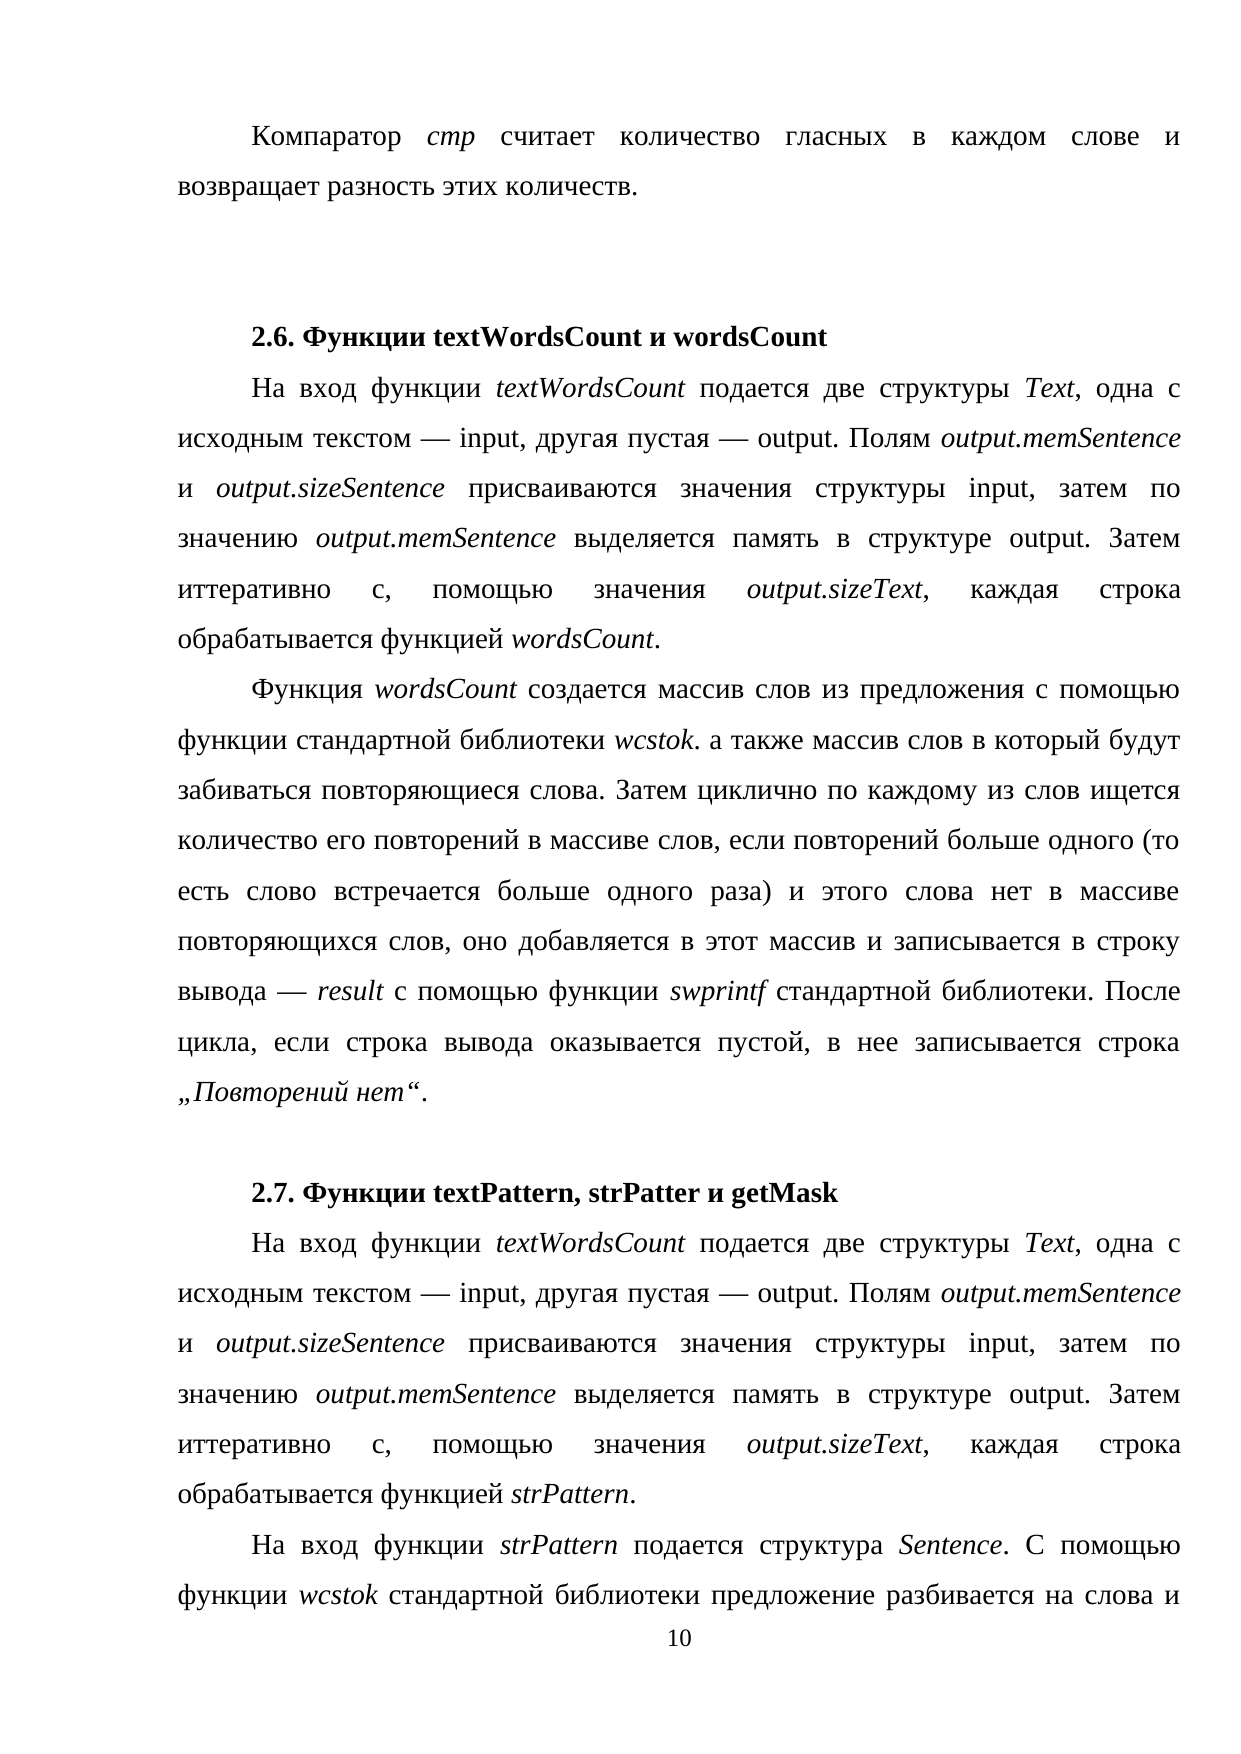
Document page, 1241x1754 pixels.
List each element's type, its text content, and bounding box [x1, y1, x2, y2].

text На вход функции strPattern подается структура Sentence. С помощью функции wcstok стандартной библиотеки предложение разбивается на слова и [177, 1527, 1181, 1611]
text 2.7. Функции textPattern, strPatter и getMask [177, 1175, 1181, 1208]
text На вход функции textWordsCount подается две структуры Text, одна с исходным текстом — input, другая пустая — output. Полям output.memSentence и output.sizeSentence присваиваются значения структуры input, затем по значению output.memSentence выделяется память в структуре output. Затем иттеративно с, помощью значения output.sizeText, каждая строка обрабатывается функцией wordsCount. [177, 370, 1181, 655]
text Функция wordsCount создается массив слов из предложения с помощью функции стандартной библиотеки wcstok. а также массив слов в который будут забиваться повторяющиеся слова. Затем циклично по каждому из слов ищется количество его повторений в массиве слов, если повторений больше одного (то есть слово встречается больше одного раза) и этого слова нет в массиве повторяющихся слов, оно добавляется в этот массив и записывается в строку вывода — result с помощью функции swprintf стандартной библиотеки. После цикла, если строка вывода оказывается пустой, в нее записывается строка „Повторений нет“. [177, 672, 1181, 1108]
text На вход функции textWordsCount подается две структуры Text, одна с исходным текстом — input, другая пустая — output. Полям output.memSentence и output.sizeSentence присваиваются значения структуры input, затем по значению output.memSentence выделяется память в структуре output. Затем иттеративно с, помощью значения output.sizeText, каждая строка обрабатывается функцией strPattern. [177, 1225, 1181, 1510]
text Компаратор cmp считает количество гласных в каждом слове и возвращает разность этих количеств. [177, 118, 1181, 202]
text 2.6. Функции textWordsCount и wordsCount [177, 319, 1181, 353]
